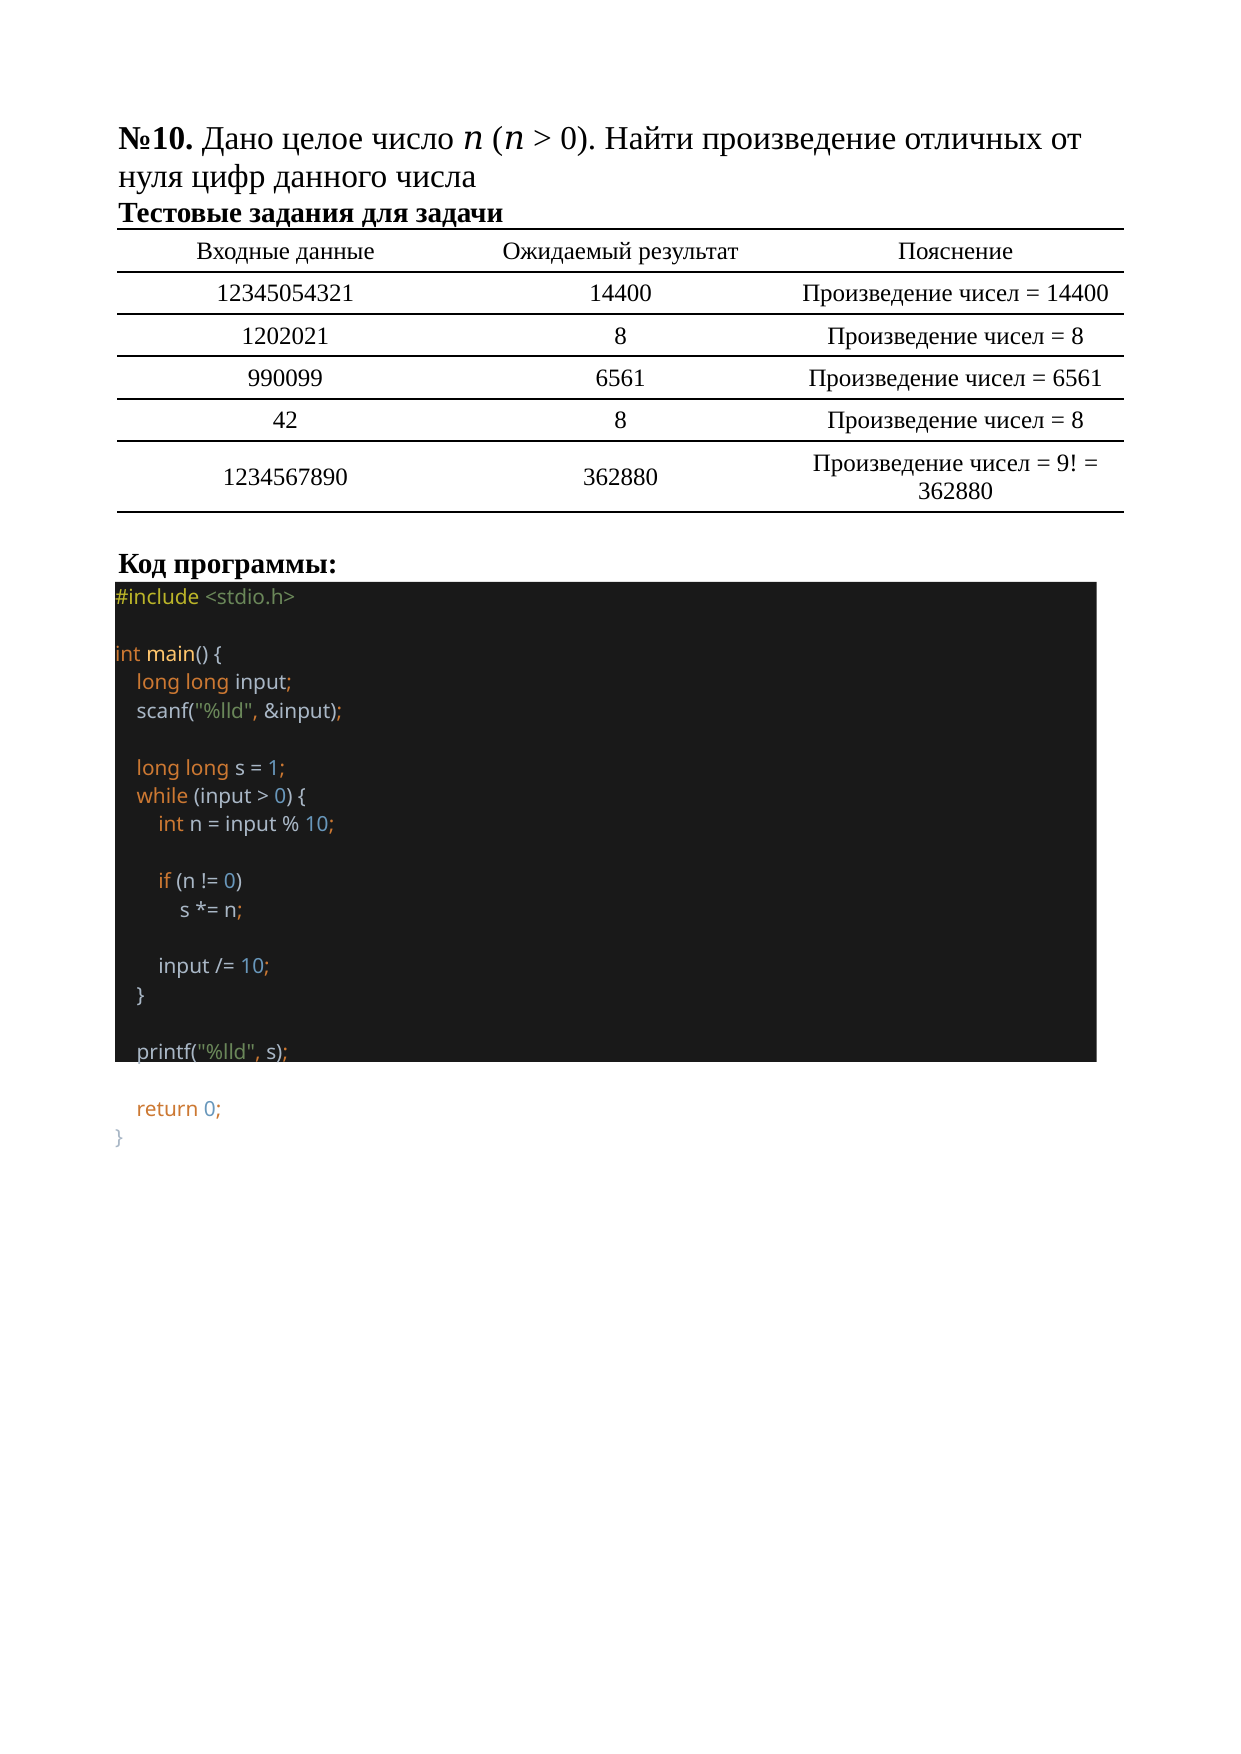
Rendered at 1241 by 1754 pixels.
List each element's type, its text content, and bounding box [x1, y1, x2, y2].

text №10. Дано целое число 𝑛 (𝑛 > 0). Найти произведение отличных от нуля цифр данного числа [118, 118, 1122, 195]
table_cell 8 [453, 400, 787, 440]
table_cell 12345054321 [117, 273, 453, 313]
table_cell Произведение чисел = 8 [788, 315, 1123, 355]
table_cell 6561 [453, 357, 787, 397]
table_cell 8 [453, 315, 787, 355]
table_cell Произведение чисел = 8 [788, 400, 1123, 440]
table_cell 990099 [117, 357, 453, 397]
table_header Пояснение [788, 230, 1123, 271]
text Тестовые задания для задачи [118, 195, 1122, 228]
table_cell 362880 [453, 442, 787, 511]
table_cell 1234567890 [117, 442, 453, 511]
table_cell Произведение чисел = 6561 [788, 357, 1123, 397]
text Код программы: [118, 546, 1122, 580]
table_cell 42 [117, 400, 453, 440]
table_cell Произведение чисел = 9! = 362880 [788, 442, 1123, 511]
table_header Ожидаемый результат [453, 230, 787, 271]
table_header Входные данные [117, 230, 453, 271]
table_cell Произведение чисел = 14400 [788, 273, 1123, 313]
table_cell 14400 [453, 273, 787, 313]
table_cell 1202021 [117, 315, 453, 355]
